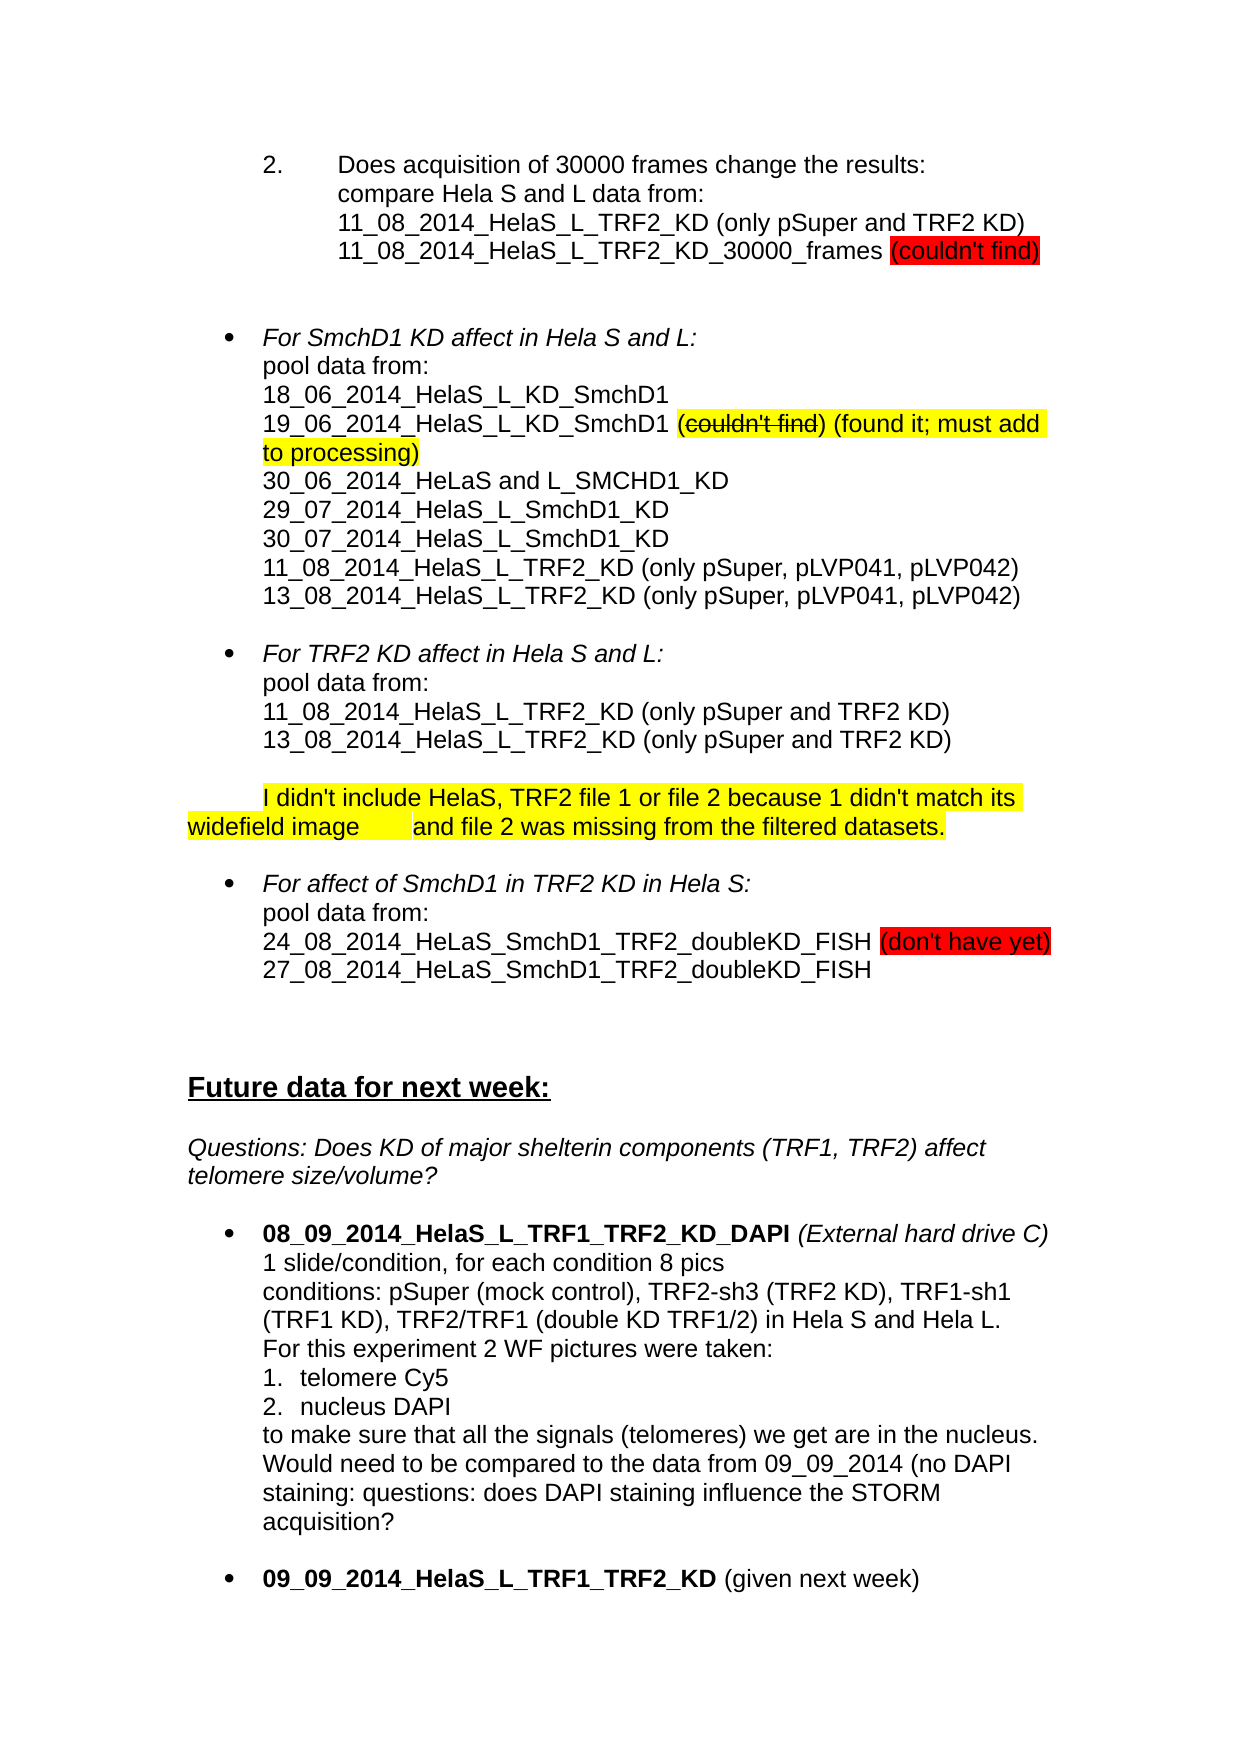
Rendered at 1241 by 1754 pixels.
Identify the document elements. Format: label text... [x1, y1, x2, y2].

text 11_08_2014_HelaS_L_TRF2_KD (only pSuper and TRF2 KD) [187, 696, 1053, 725]
text to make sure that all the signals (telomeres) we get are in the nucleus. [262, 1420, 1053, 1449]
list For TRF2 KD affect in Hela S and L: [225, 639, 1053, 668]
text Future data for next week: [187, 1070, 1053, 1104]
list pool data from: [262, 668, 1053, 696]
list 08_09_2014_HelaS_L_TRF1_TRF2_KD_DAPI (External hard drive C) [225, 1219, 1053, 1248]
list 09_09_2014_HelaS_L_TRF1_TRF2_KD (given next week) [225, 1564, 1053, 1593]
list pool data from: [262, 351, 1053, 380]
list telomere Cy5 [262, 1363, 1053, 1391]
list 29_07_2014_HelaS_L_SmchD1_KD [262, 495, 1053, 524]
list 18_06_2014_HelaS_L_KD_SmchD1 [262, 380, 1053, 409]
text 13_08_2014_HelaS_L_TRF2_KD (only pSuper and TRF2 KD) [187, 725, 1053, 754]
list compare Hela S and L data from: [262, 179, 1053, 207]
list For this experiment 2 WF pictures were taken: [262, 1334, 1053, 1363]
list 13_08_2014_HelaS_L_TRF2_KD (only pSuper, pLVP041, pLVP042) [262, 581, 1053, 610]
list 11_08_2014_HelaS_L_TRF2_KD (only pSuper and TRF2 KD) [262, 207, 1053, 236]
text I didn't include HelaS, TRF2 file 1 or file 2 because 1 didn't match its widefield image and file 2 was missing from the filtered datasets. [187, 783, 1053, 840]
list For SmchD1 KD affect in Hela S and L: [225, 322, 1053, 351]
list For affect of SmchD1 in TRF2 KD in Hela S: [225, 869, 1053, 898]
text Questions: Does KD of major shelterin components (TRF1, TRF2) affect telomere size/volume? [187, 1133, 1053, 1190]
list 1 slide/condition, for each condition 8 pics [262, 1248, 1053, 1276]
list 11_08_2014_HelaS_L_TRF2_KD (only pSuper, pLVP041, pLVP042) [262, 553, 1053, 581]
list 2. Does acquisition of 30000 frames change the results: [262, 150, 1053, 179]
list nucleus DAPI [262, 1391, 1053, 1420]
list 19_06_2014_HelaS_L_KD_SmchD1 (couldn't find) (found it; must add to processing) [262, 409, 1053, 466]
list pool data from: [262, 898, 1053, 927]
text Would need to be compared to the data from 09_09_2014 (no DAPI staining: questions: does DAPI staining influence the STORM acquisition? [262, 1449, 1053, 1535]
text 27_08_2014_HeLaS_SmchD1_TRF2_doubleKD_FISH [187, 955, 1053, 984]
list 30_06_2014_HeLaS and L_SMCHD1_KD [262, 466, 1053, 495]
text 24_08_2014_HeLaS_SmchD1_TRF2_doubleKD_FISH (don't have yet) [187, 927, 1053, 955]
list 11_08_2014_HelaS_L_TRF2_KD_30000_frames (couldn't find) [262, 236, 1053, 265]
list conditions: pSuper (mock control), TRF2-sh3 (TRF2 KD), TRF1-sh1 (TRF1 KD), TRF2/TRF1 (double KD TRF1/2) in Hela S and Hela L. [262, 1276, 1053, 1334]
list 30_07_2014_HelaS_L_SmchD1_KD [262, 524, 1053, 553]
